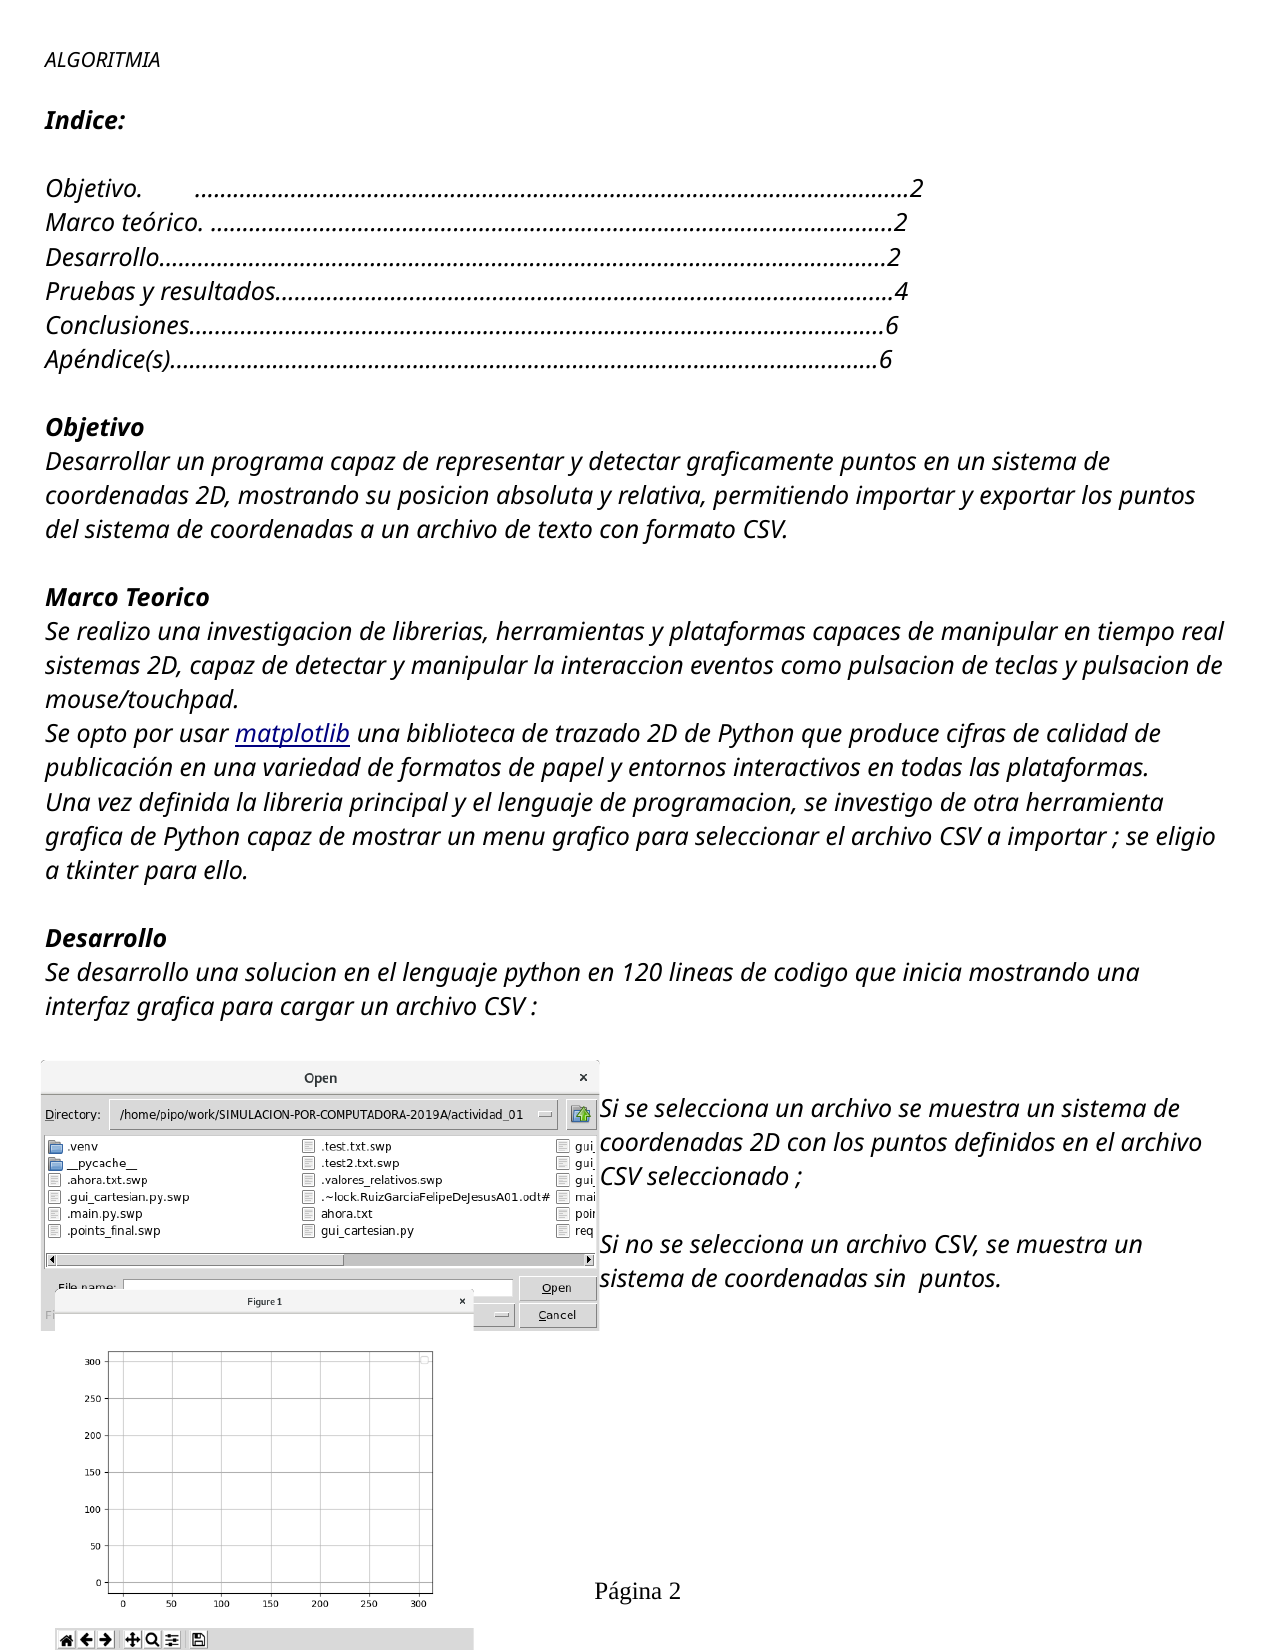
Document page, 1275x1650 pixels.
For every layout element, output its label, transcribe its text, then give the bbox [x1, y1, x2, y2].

text Desarrollo [45, 920, 1230, 954]
text Desarrollo..................................................................................................................2 [45, 239, 1230, 273]
text Indice: [45, 103, 1230, 137]
text Se realizo una investigacion de librerias, herramientas y plataformas capaces de manipular en tiempo real sistemas 2D, capaz de detectar y manipular la interaccion eventos como pulsacion de teclas y pulsacion de mouse/touchpad. Se opto por usar matplotlib una biblioteca de trazado 2D de Python que produce cifras de calidad de publicación en una variedad de formatos de papel y entornos interactivos en todas las plataformas. Una vez definida la libreria principal y el lenguaje de programacion, se investigo de otra herramienta grafica de Python capaz de mostrar un menu grafico para seleccionar el archivo CSV a importar ; se eligio a tkinter para ello. [45, 614, 1230, 886]
text Marco teórico. ...........................................................................................................2 [45, 205, 1230, 239]
text Marco Teorico [45, 580, 1230, 614]
picture [40, 1060, 600, 1650]
text Pruebas y resultados.................................................................................................4 [45, 273, 1230, 307]
text Objetivo [45, 409, 1230, 443]
text Apéndice(s)...............................................................................................................6 [45, 341, 1230, 375]
text Si se selecciona un archivo se muestra un sistema de coordenadas 2D con los puntos definidos en el archivo CSV seleccionado ; [600, 1091, 1230, 1193]
text Conclusiones.............................................................................................................6 [45, 307, 1230, 341]
text Si no se selecciona un archivo CSV, se muestra un sistema de coordenadas sin puntos. [600, 1227, 1230, 1295]
text Desarrollar un programa capaz de representar y detectar graficamente puntos en un sistema de coordenadas 2D, mostrando su posicion absoluta y relativa, permitiendo importar y exportar los puntos del sistema de coordenadas a un archivo de texto con formato CSV. [45, 443, 1230, 546]
text Objetivo. ................................................................................................................2 [45, 171, 1230, 205]
text Se desarrollo una solucion en el lenguaje python en 120 lineas de codigo que inicia mostrando una interfaz grafica para cargar un archivo CSV : [45, 954, 1230, 1023]
